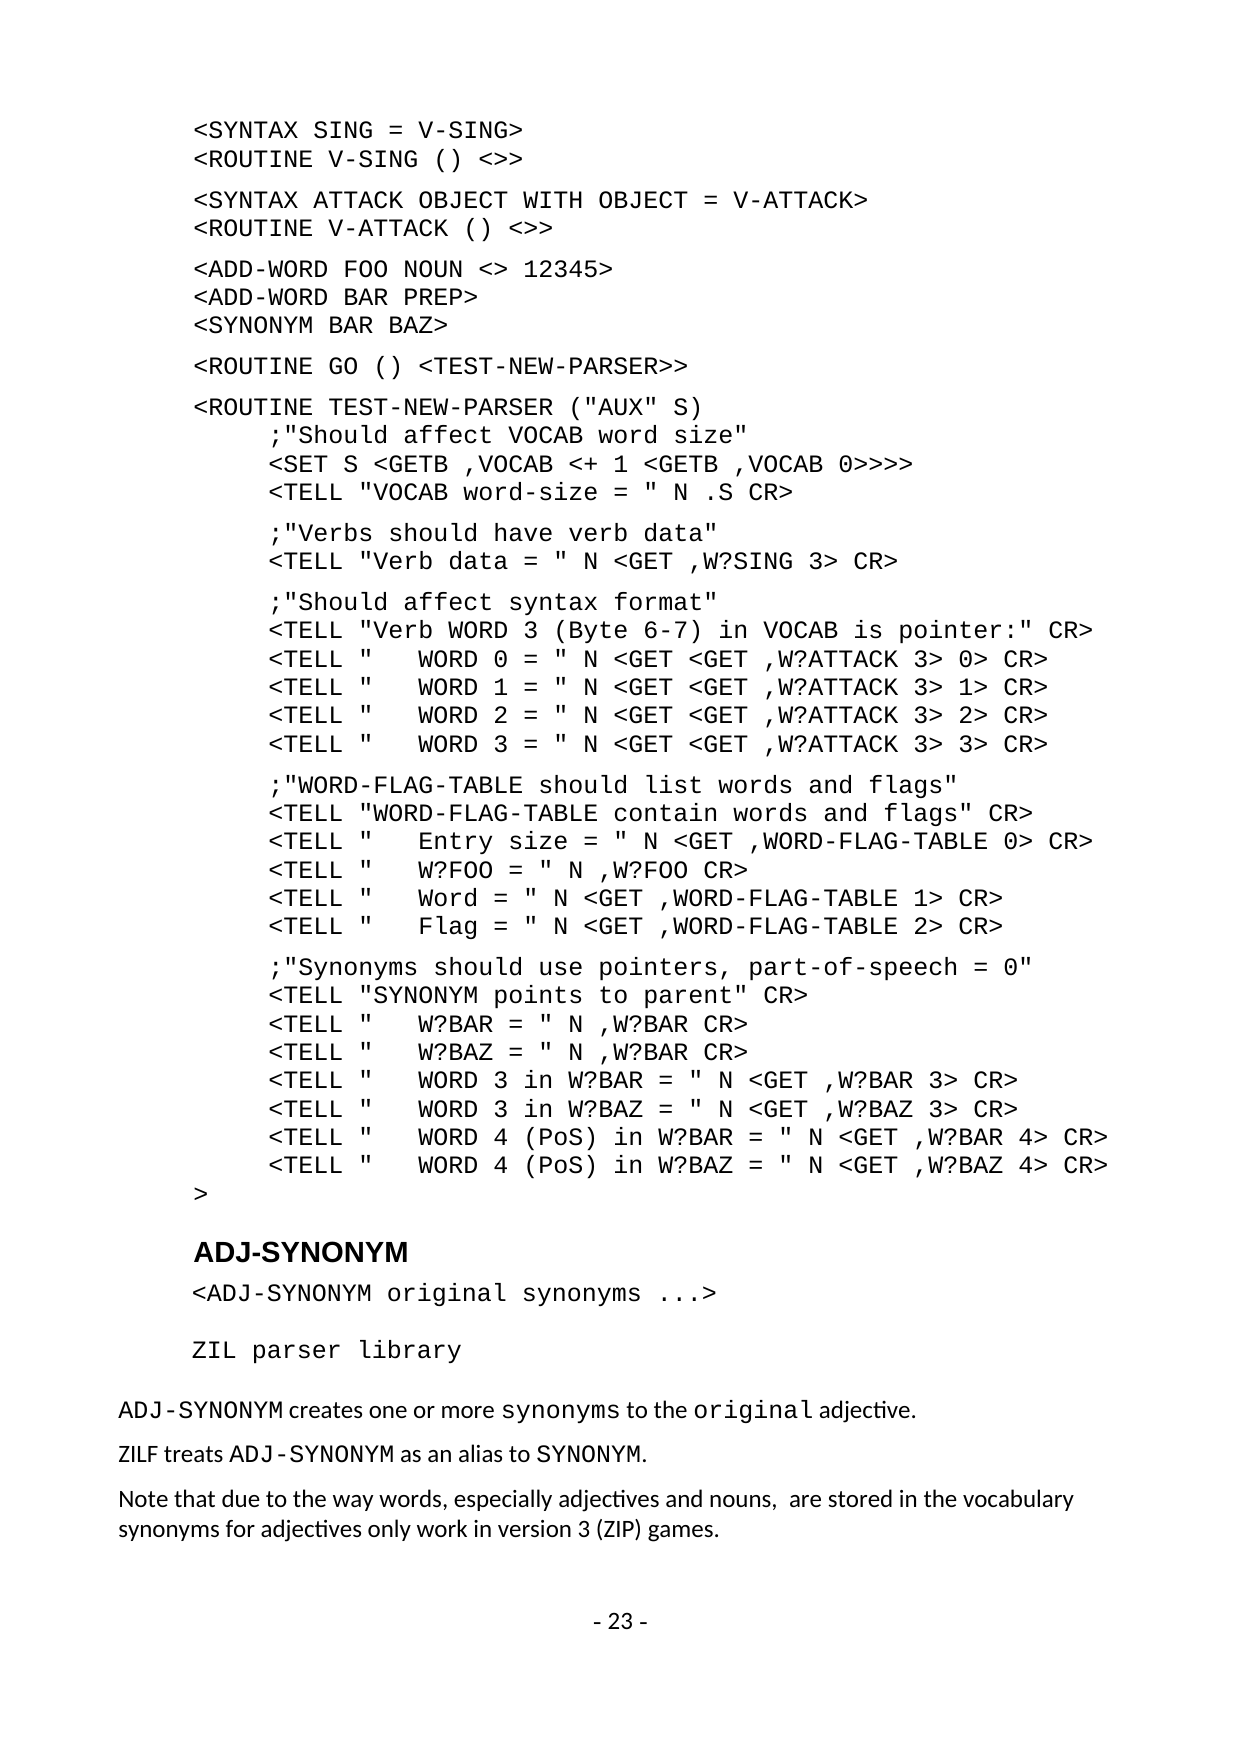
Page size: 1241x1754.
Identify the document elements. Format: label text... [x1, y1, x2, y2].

text ZILF treats ADJ-SYNONYM as an alias to SYNONYM. [118, 1438, 1122, 1470]
text <SYNTAX SING = V-SING> <ROUTINE V-SING () <>> [118, 118, 1122, 175]
text Note that due to the way words, especially adjectives and nouns, are stored in the vocabulary synonyms for adjectives only work in version 3 (ZIP) games. [118, 1483, 1122, 1544]
text ;"Verbs should have verb data" <TELL "Verb data = " N <GET ,W?SING 3> CR> [118, 521, 1122, 577]
text <ROUTINE GO () <TEST-NEW-PARSER>> [118, 354, 1122, 382]
text ;"Should affect syntax format" <TELL "Verb WORD 3 (Byte 6-7) in VOCAB is pointer:" CR> <TELL " WORD 0 = " N <GET <GET ,W?ATTACK 3> 0> CR> <TELL " WORD 1 = " N <GET <GET ,W?ATTACK 3> 1> CR> <TELL " WORD 2 = " N <GET <GET ,W?ATTACK 3> 2> CR> <TELL " WORD 3 = " N <GET <GET ,W?ATTACK 3> 3> CR> [118, 590, 1122, 760]
subtitle ADJ-SYNONYM [118, 1235, 1122, 1268]
text ZIL parser library [192, 1337, 1122, 1366]
text ;"WORD-FLAG-TABLE should list words and flags" <TELL "WORD-FLAG-TABLE contain words and flags" CR> <TELL " Entry size = " N <GET ,WORD-FLAG-TABLE 0> CR> <TELL " W?FOO = " N ,W?FOO CR> <TELL " Word = " N <GET ,WORD-FLAG-TABLE 1> CR> <TELL " Flag = " N <GET ,WORD-FLAG-TABLE 2> CR> [118, 772, 1122, 942]
text <ADJ-SYNONYM original synonyms ...> [192, 1281, 1122, 1309]
text <ADD-WORD FOO NOUN <> 12345> <ADD-WORD BAR PREP> <SYNONYM BAR BAZ> [118, 256, 1122, 341]
text ;"Synonyms should use pointers, part-of-speech = 0" <TELL "SYNONYM points to parent" CR> <TELL " W?BAR = " N ,W?BAR CR> <TELL " W?BAZ = " N ,W?BAR CR> <TELL " WORD 3 in W?BAR = " N <GET ,W?BAR 3> CR> <TELL " WORD 3 in W?BAZ = " N <GET ,W?BAZ 3> CR> <TELL " WORD 4 (PoS) in W?BAR = " N <GET ,W?BAR 4> CR> <TELL " WORD 4 (PoS) in W?BAZ = " N <GET ,W?BAZ 4> CR> > [118, 955, 1122, 1210]
text <SYNTAX ATTACK OBJECT WITH OBJECT = V-ATTACK> <ROUTINE V-ATTACK () <>> [118, 187, 1122, 244]
text <ROUTINE TEST-NEW-PARSER ("AUX" S) ;"Should affect VOCAB word size" <SET S <GETB ,VOCAB <+ 1 <GETB ,VOCAB 0>>>> <TELL "VOCAB word-size = " N .S CR> [118, 395, 1122, 508]
text ADJ-SYNONYM creates one or more synonyms to the original adjective. [118, 1394, 1122, 1426]
